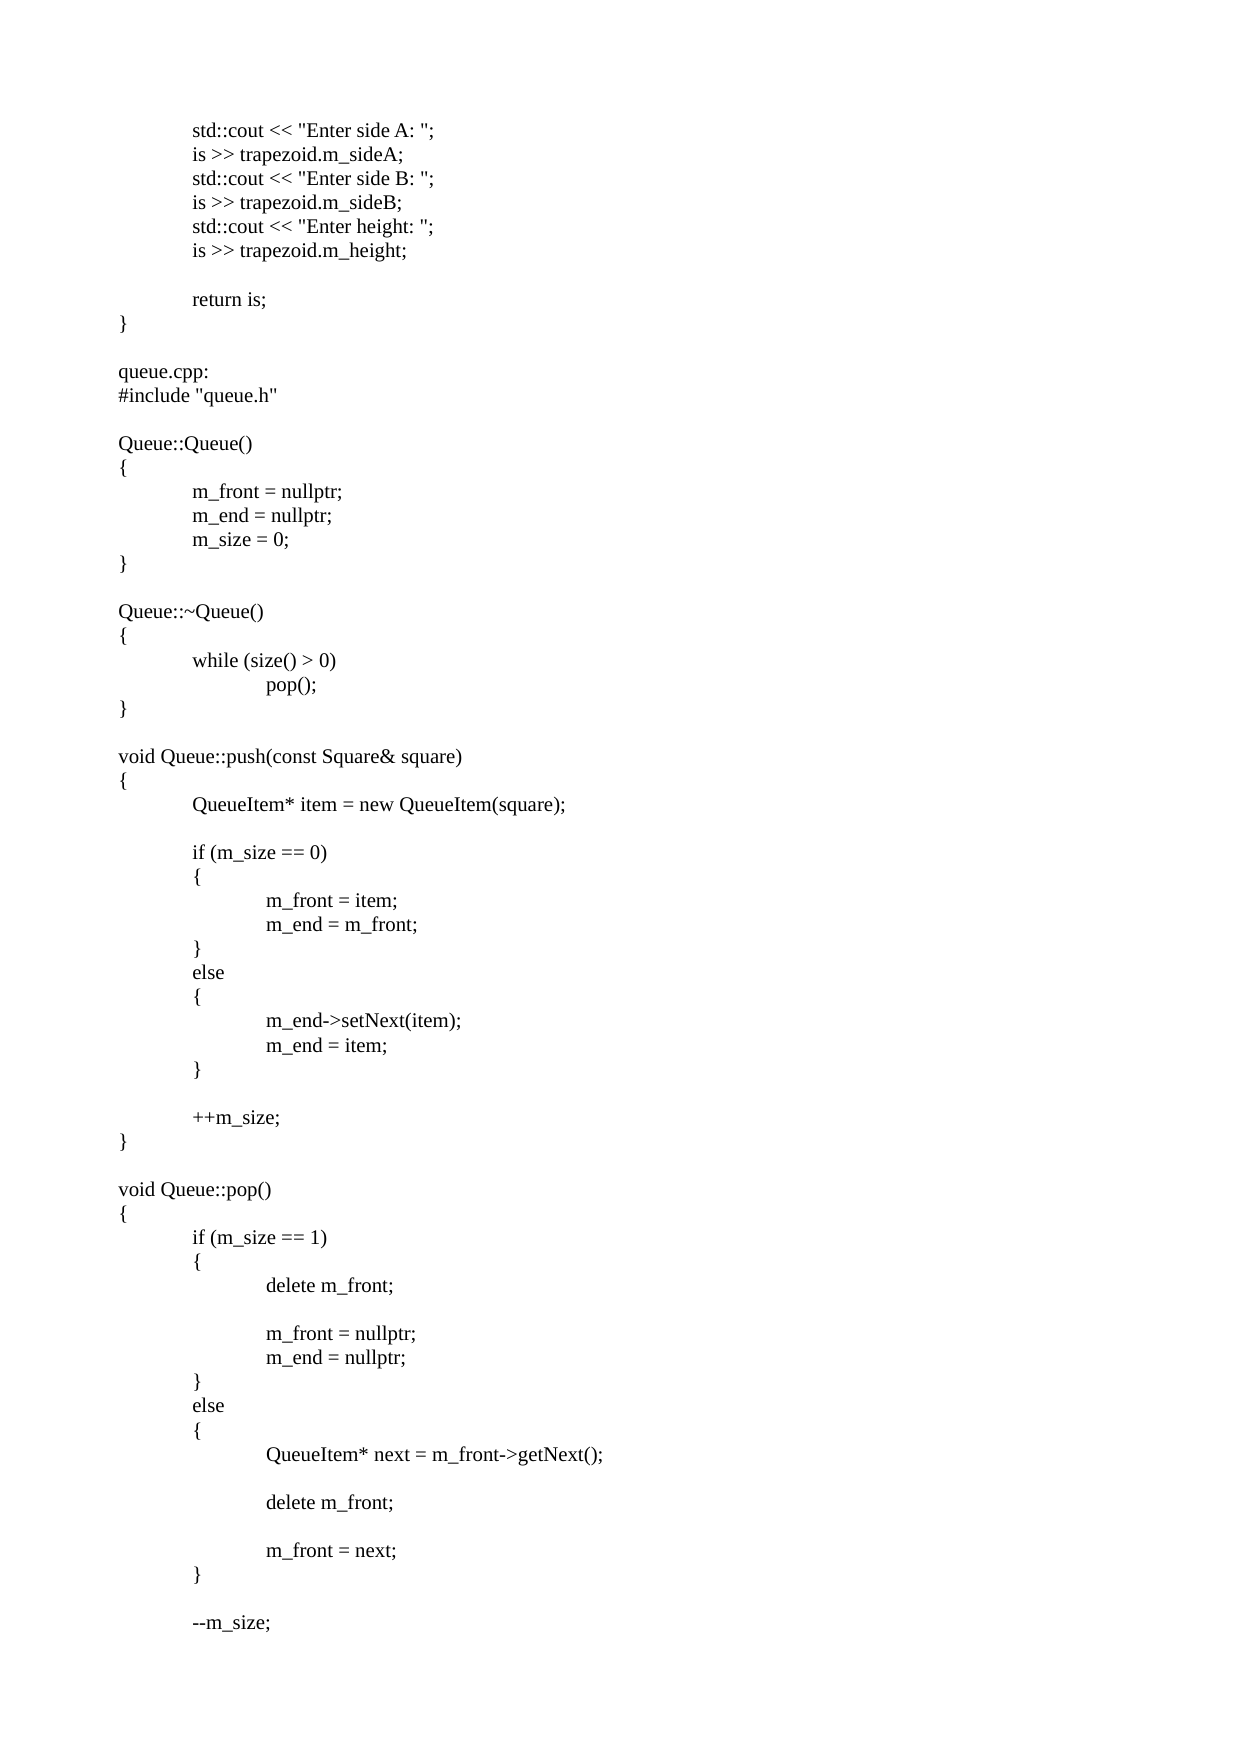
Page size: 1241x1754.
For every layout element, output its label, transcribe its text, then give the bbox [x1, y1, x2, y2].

list } [118, 1562, 1122, 1586]
list if (m_size == 1) [118, 1225, 1122, 1249]
list } [118, 311, 1122, 335]
list void Queue::pop() [118, 1177, 1122, 1201]
list else [118, 960, 1122, 984]
list { [118, 455, 1122, 479]
list } [118, 936, 1122, 960]
list } [118, 551, 1122, 575]
list return is; [118, 287, 1122, 311]
list { [118, 768, 1122, 792]
list is >> trapezoid.m_height; [118, 238, 1122, 262]
list m_end->setNext(item); [118, 1008, 1122, 1032]
list std::cout << "Enter side A: "; [118, 118, 1122, 142]
list else [118, 1393, 1122, 1417]
list pop(); [118, 672, 1122, 696]
list queue.cpp: [118, 359, 1122, 383]
list m_front = item; [118, 888, 1122, 912]
list is >> trapezoid.m_sideB; [118, 190, 1122, 214]
list #include "queue.h" [118, 383, 1122, 407]
list std::cout << "Enter height: "; [118, 214, 1122, 238]
list m_end = item; [118, 1032, 1122, 1057]
list Queue::~Queue() [118, 599, 1122, 623]
list { [118, 1249, 1122, 1273]
list } [118, 1369, 1122, 1393]
list } [118, 1129, 1122, 1153]
list { [118, 1201, 1122, 1225]
list if (m_size == 0) [118, 840, 1122, 864]
list } [118, 696, 1122, 720]
list delete m_front; [118, 1273, 1122, 1297]
list QueueItem* item = new QueueItem(square); [118, 792, 1122, 816]
list { [118, 623, 1122, 647]
list { [118, 1417, 1122, 1442]
list { [118, 864, 1122, 888]
list delete m_front; [118, 1490, 1122, 1514]
list ++m_size; [118, 1105, 1122, 1129]
list m_end = nullptr; [118, 1345, 1122, 1369]
list m_front = nullptr; [118, 1321, 1122, 1345]
list m_size = 0; [118, 527, 1122, 551]
list std::cout << "Enter side B: "; [118, 166, 1122, 190]
list m_end = nullptr; [118, 503, 1122, 527]
list is >> trapezoid.m_sideA; [118, 142, 1122, 166]
list m_end = m_front; [118, 912, 1122, 936]
list { [118, 984, 1122, 1008]
list } [118, 1057, 1122, 1081]
list m_front = next; [118, 1538, 1122, 1562]
list --m_size; [118, 1610, 1122, 1634]
list Queue::Queue() [118, 431, 1122, 455]
list QueueItem* next = m_front->getNext(); [118, 1442, 1122, 1466]
list m_front = nullptr; [118, 479, 1122, 503]
list void Queue::push(const Square& square) [118, 744, 1122, 768]
list while (size() > 0) [118, 647, 1122, 672]
